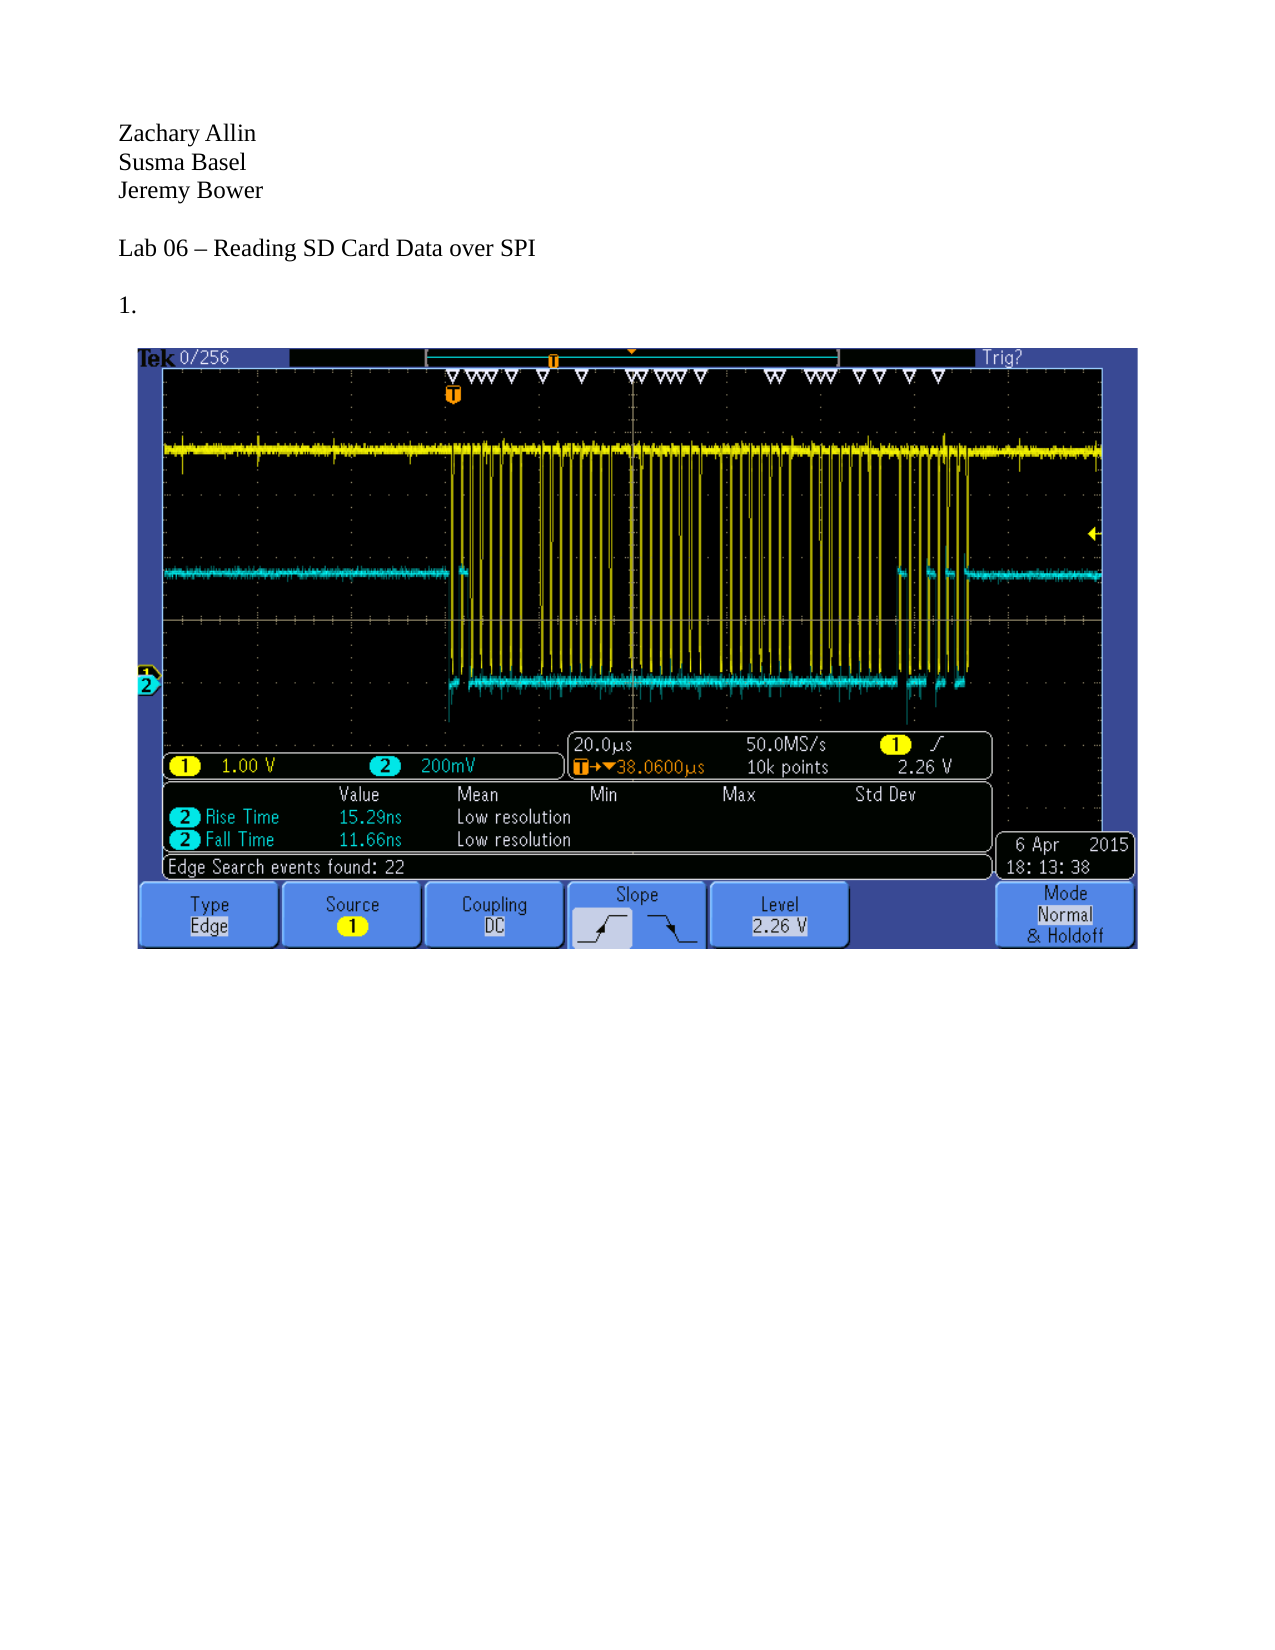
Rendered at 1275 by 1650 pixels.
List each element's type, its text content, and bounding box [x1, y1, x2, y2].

picture [137, 348, 1138, 949]
text 1. [118, 291, 1157, 319]
text Susma Basel [118, 147, 1157, 176]
text Jeremy Bower [118, 176, 1157, 204]
text Lab 06 – Reading SD Card Data over SPI [118, 233, 1157, 262]
text Zachary Allin [118, 118, 1157, 147]
